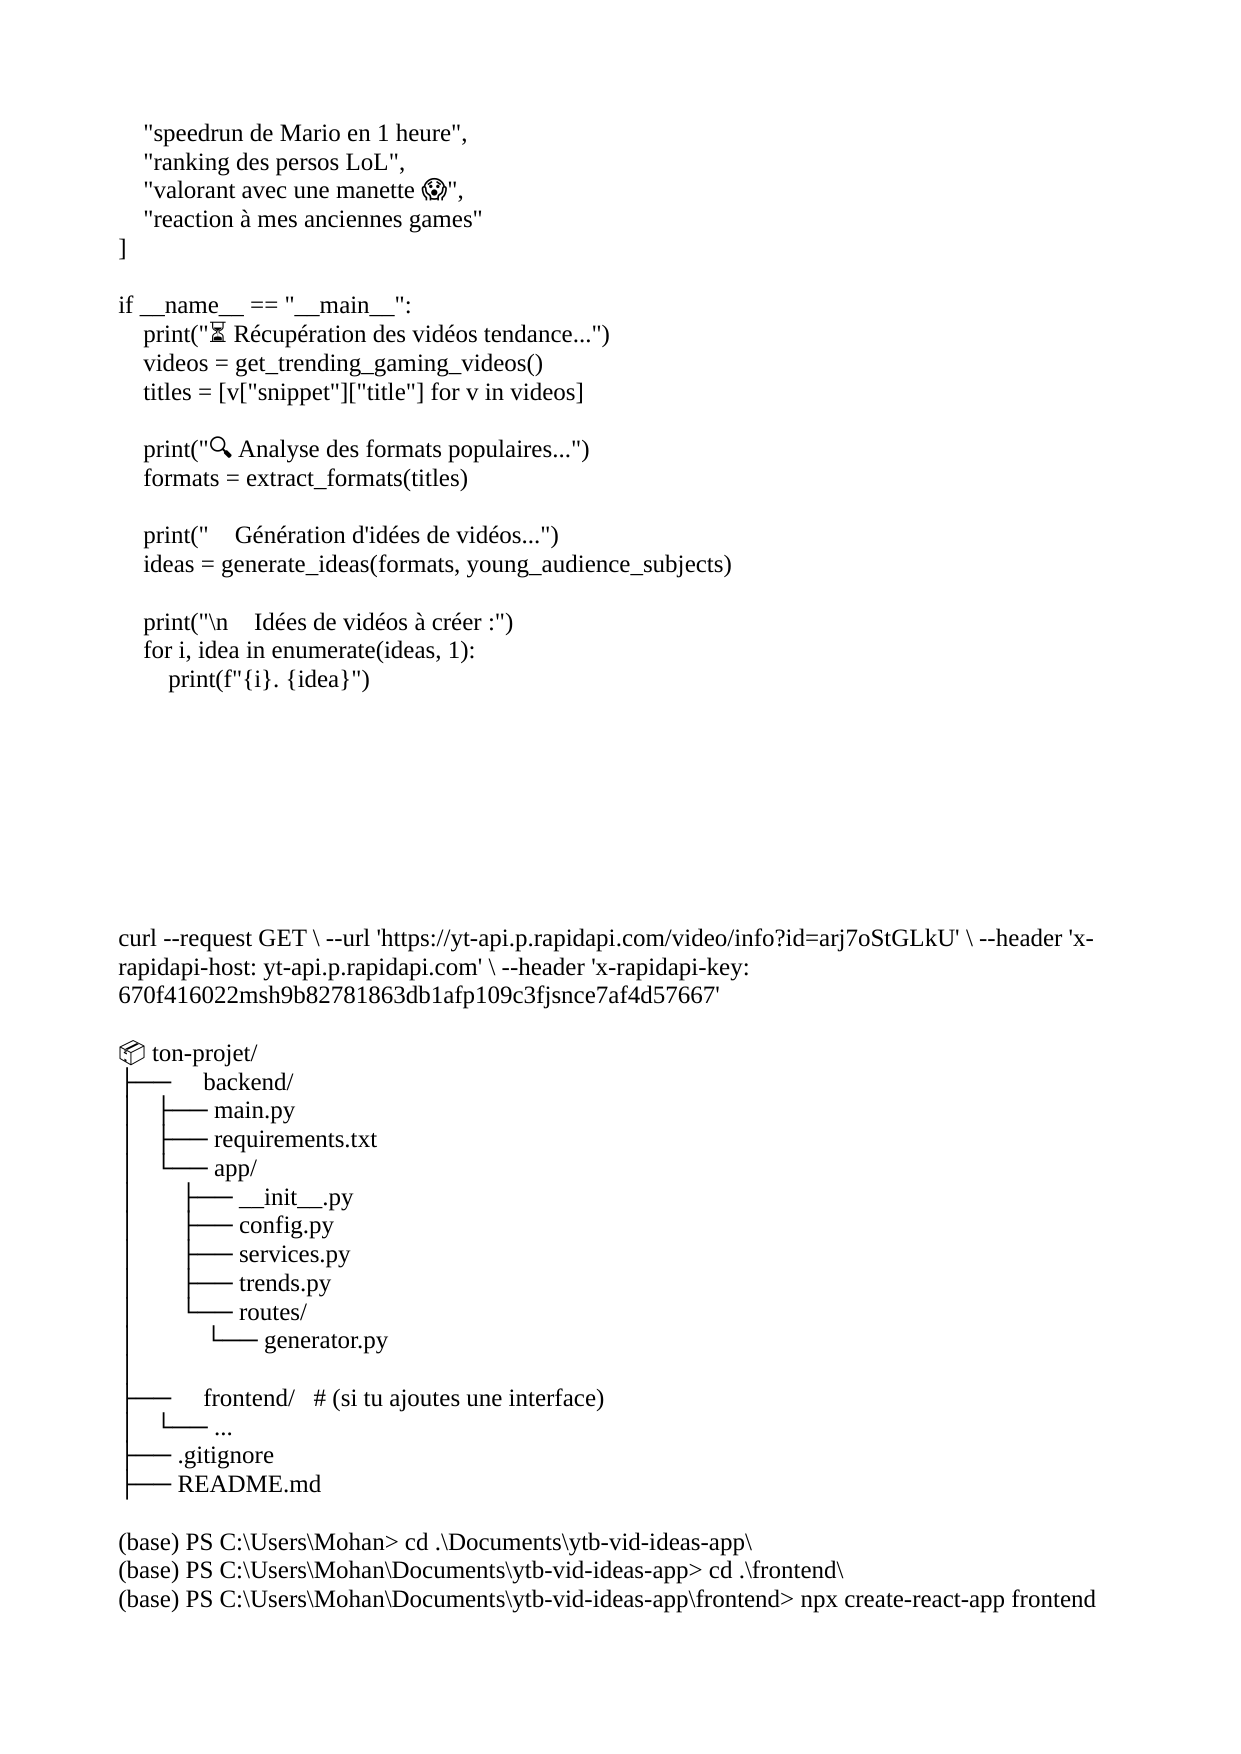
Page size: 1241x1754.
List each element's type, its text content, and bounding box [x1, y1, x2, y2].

text │ └── app/ [118, 1153, 126, 1182]
text │ ├── config.py [128, 1211, 187, 1239]
text │ ├── __init__.py [189, 1182, 1122, 1211]
text │ └── ... [128, 1412, 1122, 1441]
text │ └── app/ [128, 1153, 1122, 1182]
text ├── README.md [128, 1469, 1122, 1498]
text │ ├── main.py [128, 1096, 162, 1124]
text │ ├── main.py [164, 1096, 1122, 1124]
text │ ├── services.py [128, 1239, 187, 1268]
text (base) PS C:\Users\Mohan> cd .\Documents\ytb-vid-ideas-app\ [118, 1527, 1122, 1556]
text "speedrun de Mario en 1 heure", "ranking des persos LoL", "valorant avec une manette 😱", "reaction à mes anciennes games" ] if __name__ == "__main__": print("⏳ Récupération des vidéos tendance...") videos = get_trending_gaming_videos() titles = [v["snippet"]["title"] for v in videos] print("🔍 Analyse des formats populaires...") formats = extract_formats(titles) print("💡 Génération d'idées de vidéos...") ideas = generate_ideas(formats, young_audience_subjects) print("\n🎯 Idées de vidéos à créer :") for i, idea in enumerate(ideas, 1): print(f"{i}. {idea}") [118, 118, 1122, 722]
text │ ├── __init__.py [128, 1182, 187, 1211]
text │ ├── trends.py [189, 1268, 1122, 1297]
text curl --request GET \ --url 'https://yt-api.p.rapidapi.com/video/info?id=arj7oStGLkU' \ --header 'x-rapidapi-host: yt-api.p.rapidapi.com' \ --header 'x-rapidapi-key: 670f416022msh9b82781863db1afp109c3fjsnce7af4d57667' [118, 923, 1122, 1009]
text │ ├── trends.py [128, 1268, 187, 1297]
text │ ├── requirements.txt [128, 1124, 162, 1153]
text │ ├── services.py [189, 1239, 1122, 1268]
text │ ├── config.py [189, 1211, 1122, 1239]
text ├── 📁 frontend/ # (si tu ajoutes une interface) [128, 1383, 1122, 1412]
text │ [118, 1354, 126, 1383]
text ├── .gitignore [128, 1441, 1122, 1469]
text │ └── ... [118, 1412, 126, 1441]
text 📦 ton-projet/ [118, 1038, 1122, 1067]
text │ └── generator.py [128, 1326, 1122, 1354]
text │ └── routes/ [128, 1297, 1122, 1326]
text (base) PS C:\Users\Mohan\Documents\ytb-vid-ideas-app\frontend> npx create-react-app frontend [118, 1584, 1122, 1613]
text (base) PS C:\Users\Mohan\Documents\ytb-vid-ideas-app> cd .\frontend\ [118, 1556, 1122, 1584]
text │ [128, 1354, 1122, 1383]
text │ ├── requirements.txt [164, 1124, 1122, 1153]
text ├── 📁 backend/ [128, 1067, 1122, 1096]
